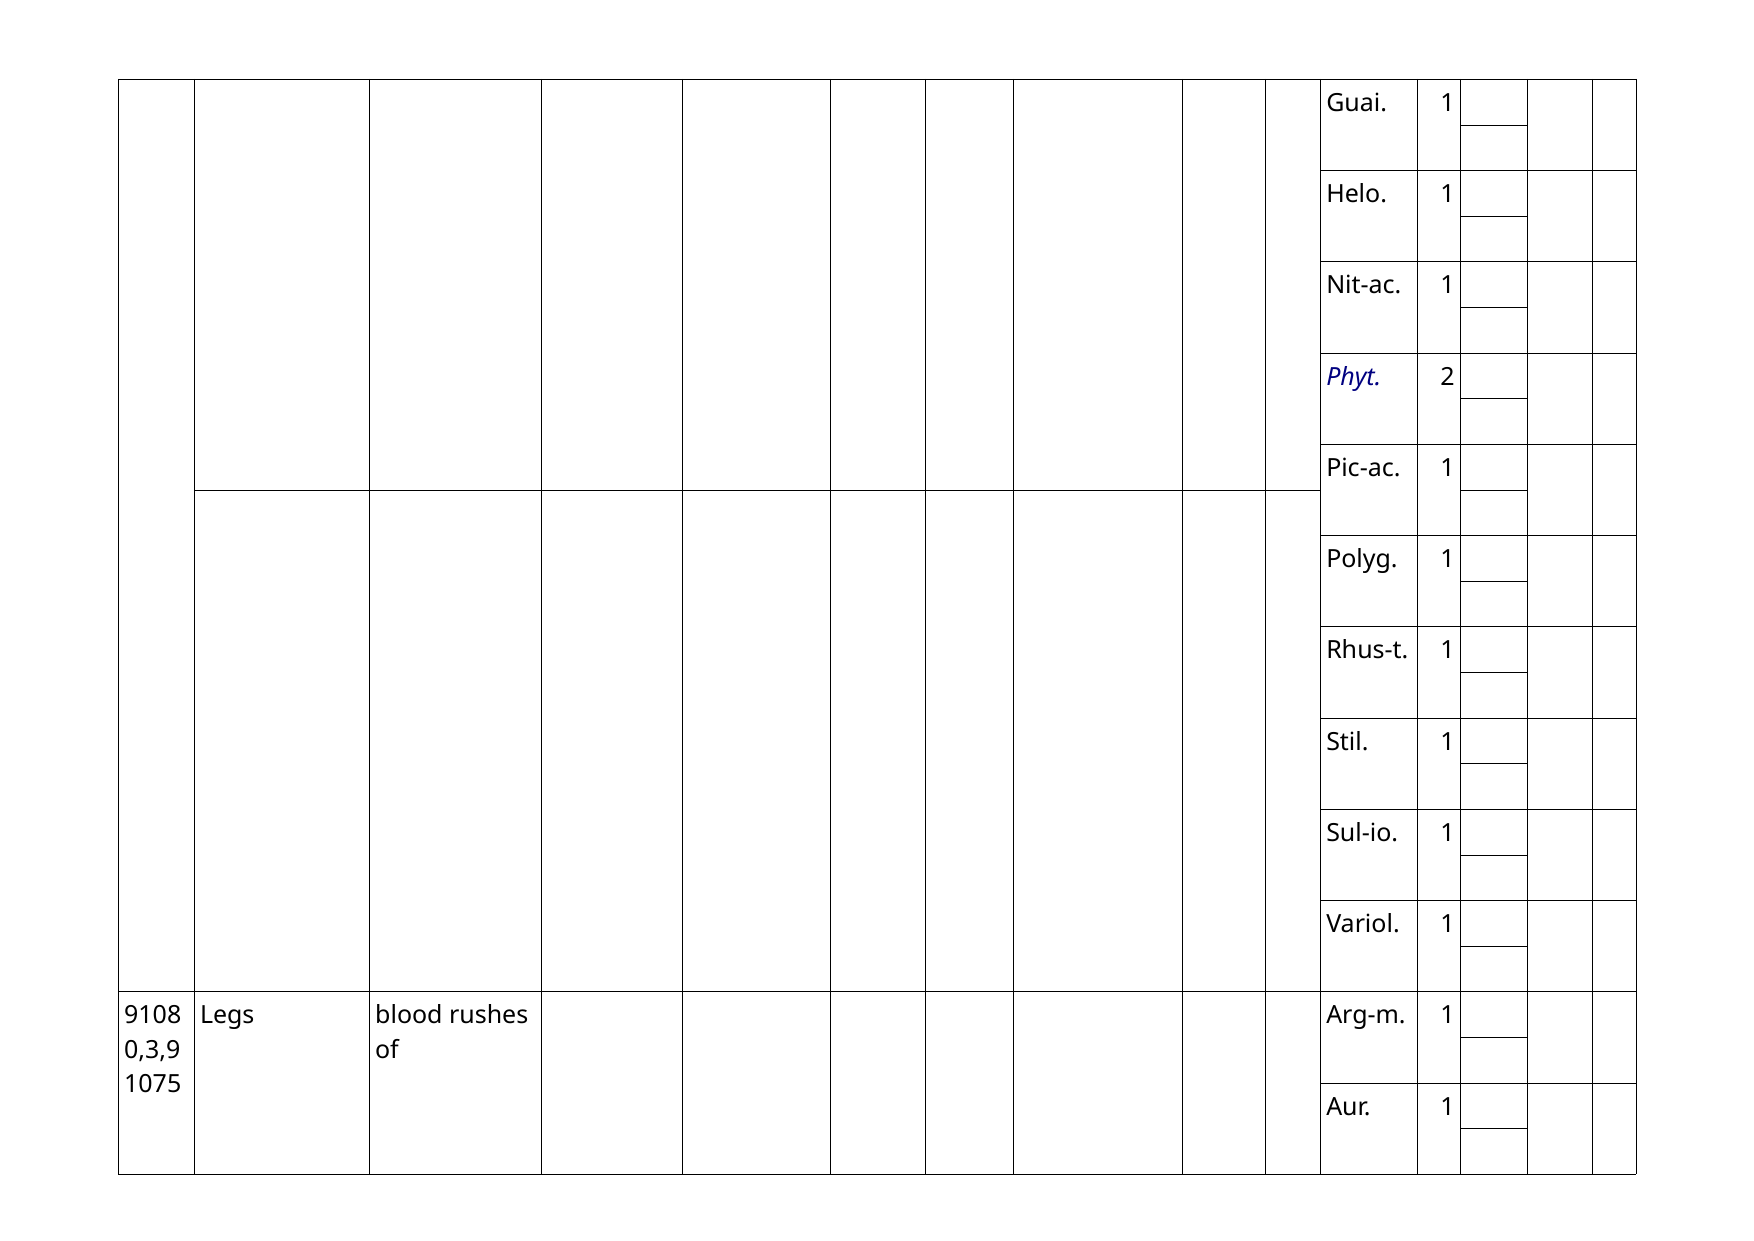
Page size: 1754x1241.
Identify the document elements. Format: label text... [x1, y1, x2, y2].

table_cell [1593, 262, 1636, 353]
table_cell [1593, 445, 1636, 535]
table_cell [1461, 1038, 1527, 1083]
table_cell Polyg. [1321, 536, 1417, 626]
table_cell [1461, 262, 1527, 307]
table_cell [1593, 171, 1636, 261]
table_cell [1461, 536, 1527, 581]
table_cell Variol. [1321, 901, 1417, 991]
table_cell 2 [1418, 354, 1460, 444]
table_cell [1528, 80, 1592, 170]
table_cell 1 [1418, 171, 1460, 261]
table_cell [1461, 856, 1527, 900]
table_cell [1528, 719, 1592, 809]
table_cell [1461, 947, 1527, 991]
table_cell [1461, 582, 1527, 626]
table_cell [683, 491, 830, 991]
table_cell 1 [1418, 1084, 1460, 1174]
table_cell [926, 491, 1013, 991]
table_cell 1 [1418, 80, 1460, 170]
table_cell [1593, 719, 1636, 809]
table_cell Aur. [1321, 1084, 1417, 1174]
table_cell [542, 491, 682, 991]
table_cell [1183, 992, 1265, 1174]
table_cell [370, 491, 541, 991]
table_cell 1 [1418, 262, 1460, 353]
table_cell [1528, 445, 1592, 535]
table_cell [1461, 399, 1527, 444]
table_cell Guai. [1321, 80, 1417, 170]
table_cell [1014, 992, 1182, 1174]
table_cell [1528, 536, 1592, 626]
table_cell [831, 80, 925, 489]
table_cell blood rushes of [370, 992, 541, 1174]
table_cell [1266, 80, 1320, 489]
table_cell [1593, 627, 1636, 718]
table_cell 1 [1418, 445, 1460, 535]
table_cell 1 [1418, 901, 1460, 991]
table_cell [1461, 901, 1527, 946]
table_cell [926, 992, 1013, 1174]
table_cell [1014, 80, 1182, 489]
table_cell 1 [1418, 536, 1460, 626]
table_cell [831, 491, 925, 991]
table_cell [1593, 1084, 1636, 1174]
table_cell [1528, 810, 1592, 900]
table_cell [683, 80, 830, 489]
table_cell [683, 992, 830, 1174]
table_cell [542, 80, 682, 489]
table_cell [542, 992, 682, 1174]
table_cell [370, 80, 541, 489]
table_cell [1528, 992, 1592, 1083]
table_cell Nit-ac. [1321, 262, 1417, 353]
table_cell [1266, 491, 1320, 991]
table_cell [1461, 764, 1527, 809]
table_cell 1 [1418, 627, 1460, 718]
table_cell [1461, 810, 1527, 854]
table_cell [195, 491, 369, 991]
table_cell [1266, 992, 1320, 1174]
table_cell [1461, 126, 1527, 170]
table_cell [119, 80, 194, 991]
table_cell Pic-ac. [1321, 445, 1417, 535]
table_cell 1 [1418, 992, 1460, 1083]
table_cell [1461, 719, 1527, 763]
table_cell [1593, 810, 1636, 900]
table_cell [1461, 491, 1527, 535]
table_cell Stil. [1321, 719, 1417, 809]
table_cell [1593, 992, 1636, 1083]
table_cell [1528, 627, 1592, 718]
table_cell [1461, 217, 1527, 261]
table_cell [1461, 627, 1527, 672]
table_cell [1461, 673, 1527, 718]
table_cell [1528, 171, 1592, 261]
table_cell [1593, 80, 1636, 170]
table_cell [195, 80, 369, 489]
table_cell [1528, 901, 1592, 991]
table_cell Phyt. [1321, 354, 1417, 444]
table_cell [1593, 901, 1636, 991]
table_cell [1461, 171, 1527, 216]
table_cell Rhus-t. [1321, 627, 1417, 718]
table_cell [1461, 445, 1527, 489]
table_cell [1461, 354, 1527, 398]
table_cell Legs [195, 992, 369, 1174]
table_cell [1461, 1084, 1527, 1128]
table_cell [1014, 491, 1182, 991]
table_cell [1183, 80, 1265, 489]
table_cell Arg-m. [1321, 992, 1417, 1083]
table_cell 1 [1418, 810, 1460, 900]
table_cell Sul-io. [1321, 810, 1417, 900]
table_cell [1528, 262, 1592, 353]
table_cell [1461, 992, 1527, 1037]
table_cell Helo. [1321, 171, 1417, 261]
table_cell [1528, 1084, 1592, 1174]
table_cell 91080,3,91075 [119, 992, 194, 1174]
table_cell [1183, 491, 1265, 991]
table_cell 1 [1418, 719, 1460, 809]
table_cell [831, 992, 925, 1174]
table_cell [926, 80, 1013, 489]
table_cell [1461, 1129, 1527, 1174]
table_cell [1461, 308, 1527, 353]
table_cell [1593, 536, 1636, 626]
table_cell [1461, 80, 1527, 124]
table_cell [1528, 354, 1592, 444]
table_cell [1593, 354, 1636, 444]
